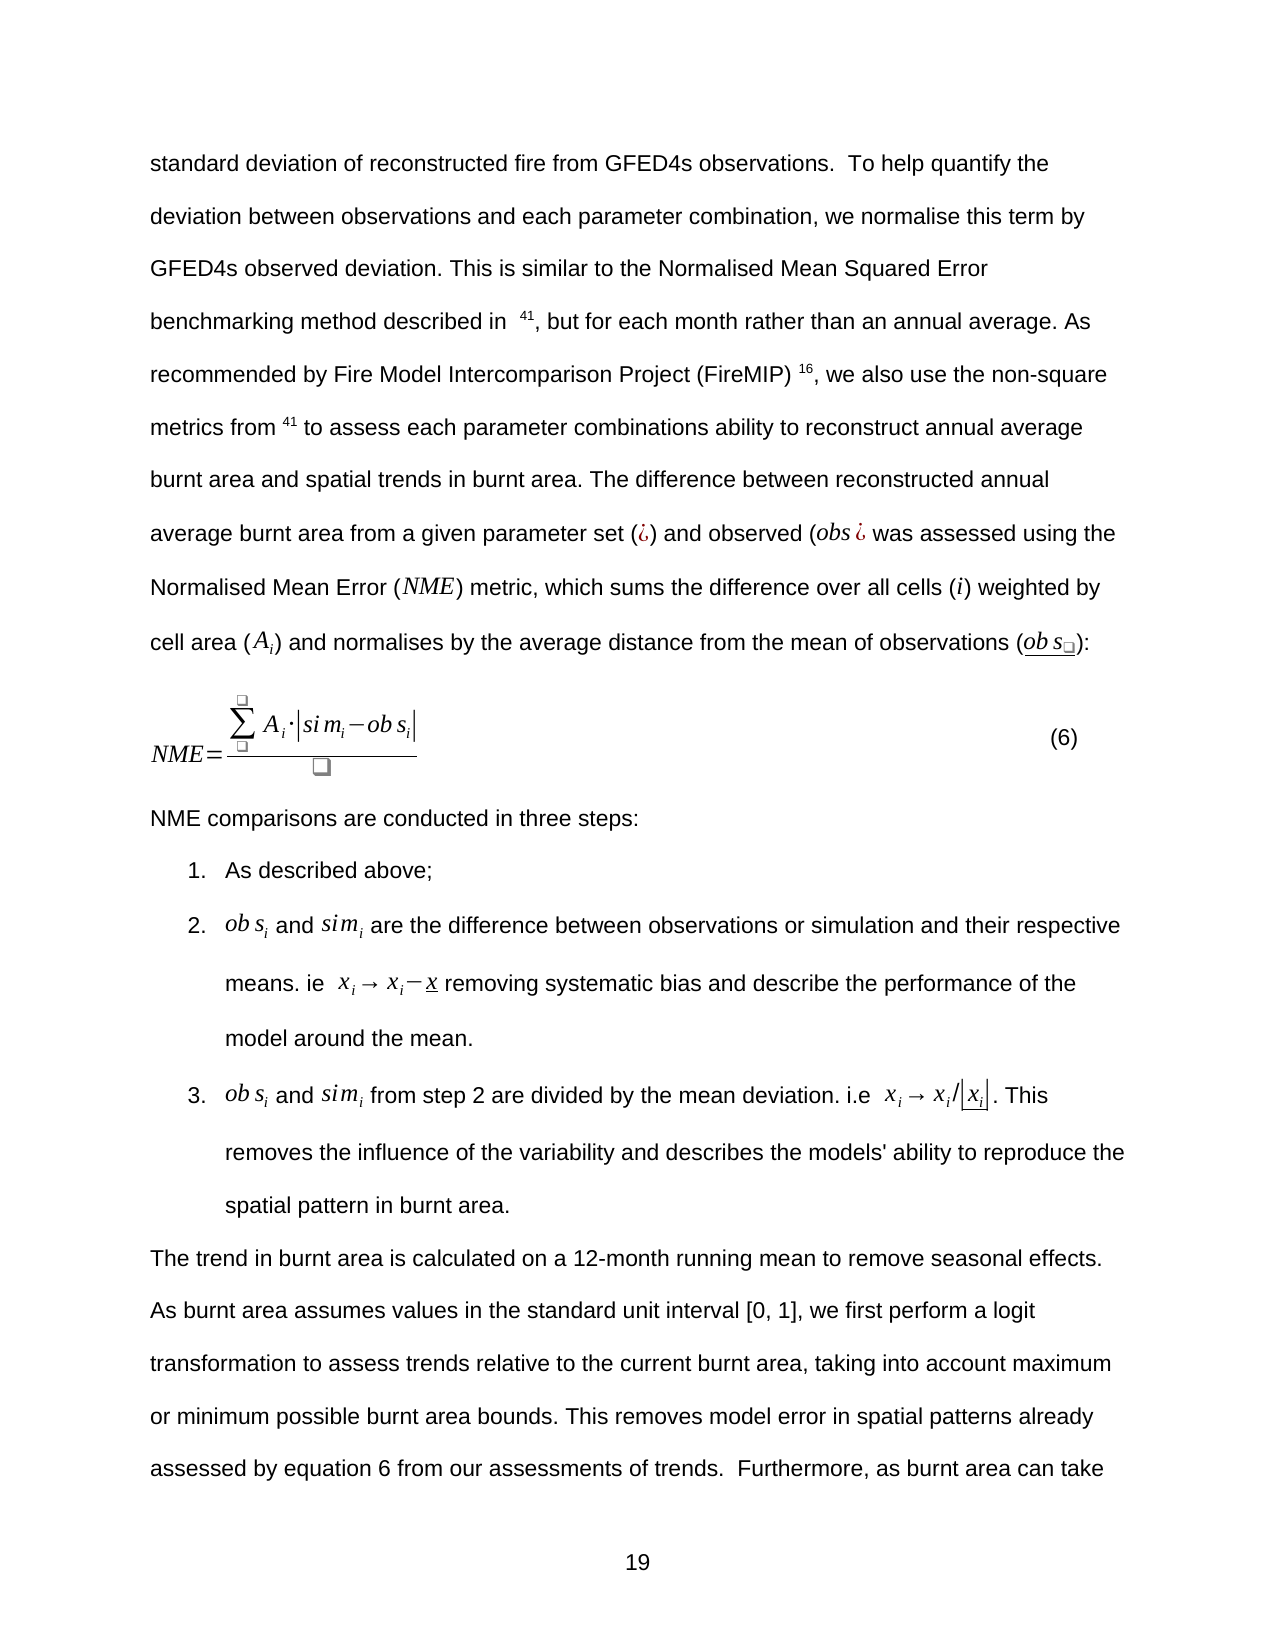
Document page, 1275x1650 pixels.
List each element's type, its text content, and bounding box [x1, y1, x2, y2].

text The trend in burnt area is calculated on a 12-month running mean to remove seasonal effects. As burnt area assumes values in the standard unit interval [0, 1], we first perform a logit transformation to assess trends relative to the current burnt area, taking into account maximum or minimum possible burnt area bounds. This removes model error in spatial patterns already assessed by equation 6 from our assessments of trends. Furthermore, as burnt area can take [150, 1244, 1125, 1482]
text (6) [150, 695, 1125, 778]
text NME comparisons are conducted in three steps: [150, 804, 1125, 831]
list As described above; [187, 857, 1125, 884]
list and from step 2 are divided by the mean deviation. i.e . This removes the influence of the variability and describes the models' ability to reproduce the spatial pattern in burnt area. [187, 1078, 1125, 1218]
text standard deviation of reconstructed fire from GFED4s observations. To help quantify the deviation between observations and each parameter combination, we normalise this term by GFED4s observed deviation. This is similar to the Normalised Mean Squared Error benchmarking method described in 41, but for each month rather than an annual average. As recommended by Fire Model Intercomparison Project (FireMIP) 16, we also use the non-square metrics from 41 to assess each parameter combinations ability to reconstruct annual average burnt area and spatial trends in burnt area. The difference between reconstructed annual average burnt area from a given parameter set () and observed ( was assessed using the Normalised Mean Error () metric, which sums the difference over all cells () weighted by cell area () and normalises by the average distance from the mean of observations (): [150, 150, 1125, 658]
list and are the difference between observations or simulation and their respective means. ie removing systematic bias and describe the performance of the model around the mean. [187, 910, 1125, 1052]
